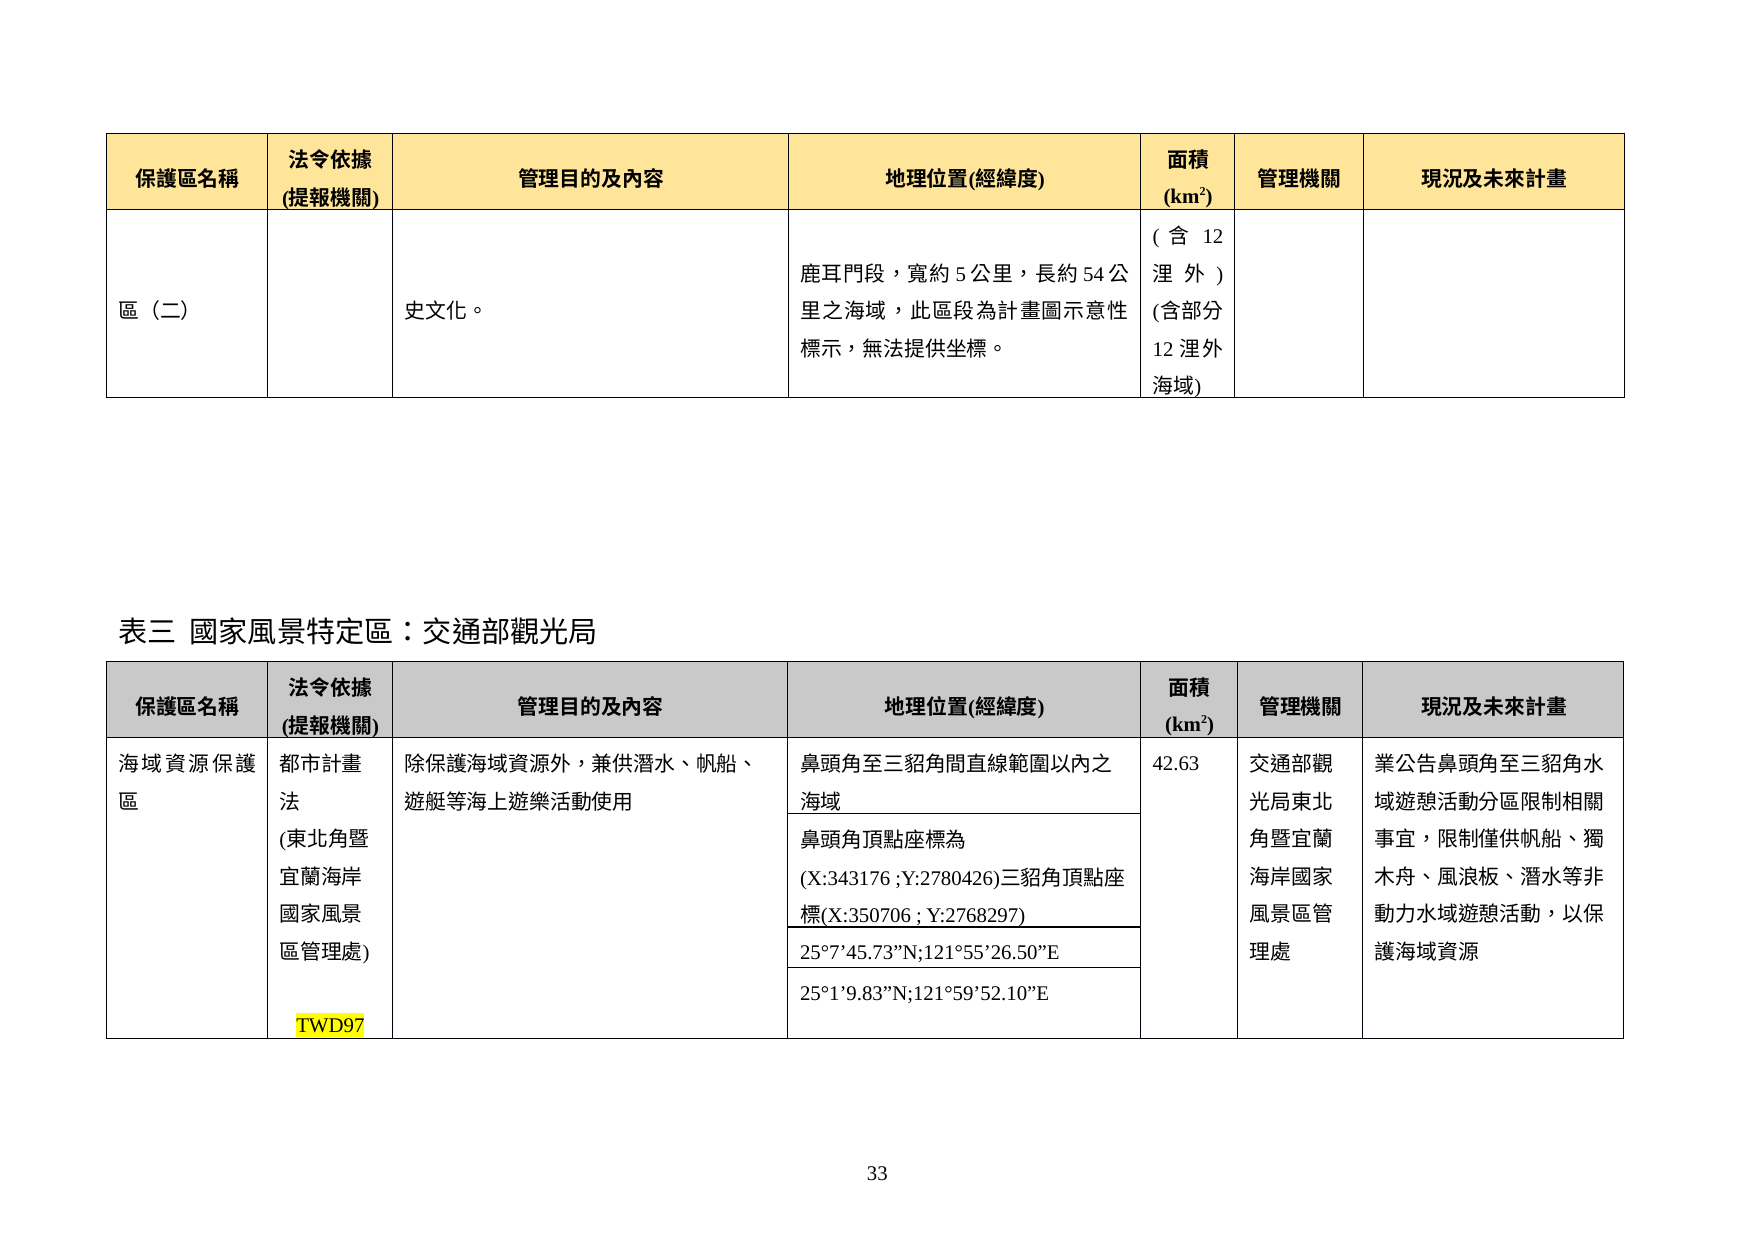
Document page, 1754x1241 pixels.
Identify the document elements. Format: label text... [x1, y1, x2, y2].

table_header 法令依據 (提報機關) [268, 134, 392, 209]
table_cell 鼻頭角頂點座標為 (X:343176 ;Y:2780426)三貂角頂點座標(X:350706 ; Y:2768297) [788, 814, 1140, 926]
table_header 保護區名稱 [107, 662, 267, 737]
table_header 面積(km2) [1141, 134, 1234, 209]
table_cell 業公告鼻頭角至三貂角水域遊憩活動分區限制相關事宜，限制僅供帆船、獨木舟、風浪板、潛水等非動力水域遊憩活動，以保護海域資源 [1363, 738, 1623, 1038]
table_header 法令依據 (提報機關) [268, 662, 392, 737]
table_header 現況及未來計畫 [1364, 134, 1624, 209]
table_cell [268, 210, 392, 397]
table_header 保護區名稱 [107, 134, 267, 209]
table_cell [1364, 210, 1624, 397]
table_cell 史文化。 [393, 210, 788, 397]
table_header 面積(km2) [1141, 662, 1237, 737]
table_cell 除保護海域資源外，兼供潛水、帆船、遊艇等海上遊樂活動使用 [393, 738, 787, 1038]
table_cell 區（二） [107, 210, 267, 397]
table_header 管理機關 [1235, 134, 1363, 209]
table_header 地理位置(經緯度) [789, 134, 1140, 209]
table_header 管理目的及內容 [393, 134, 788, 209]
table_header 管理目的及內容 [393, 662, 787, 737]
table_cell 鼻頭角至三貂角間直線範圍以內之海域 [788, 738, 1140, 813]
table_cell 25°1’9.83”N;121°59’52.10”E [788, 968, 1140, 1038]
table_cell 42.63 [1141, 738, 1237, 1038]
table_cell 海域資源保護區 [107, 738, 267, 1038]
table_cell 都市計畫法 (東北角暨宜蘭海岸國家風景區管理處) TWD97 [268, 738, 392, 1038]
table_cell [1235, 210, 1363, 397]
table_cell 鹿耳門段，寬約5公里，長約54公里之海域，此區段為計畫圖示意性標示，無法提供坐標。 [789, 210, 1140, 397]
table_header 現況及未來計畫 [1363, 662, 1623, 737]
table_header 管理機關 [1238, 662, 1362, 737]
table_cell (含12浬外) (含部分12浬外海域) [1141, 210, 1234, 397]
table_header 地理位置(經緯度) [788, 662, 1140, 737]
text 表三 國家風景特定區：交通部觀光局 [118, 586, 1636, 661]
table_cell 25°7’45.73”N;121°55’26.50”E [788, 928, 1140, 967]
table_cell 交通部觀光局東北角暨宜蘭海岸國家風景區管理處 [1238, 738, 1362, 1038]
